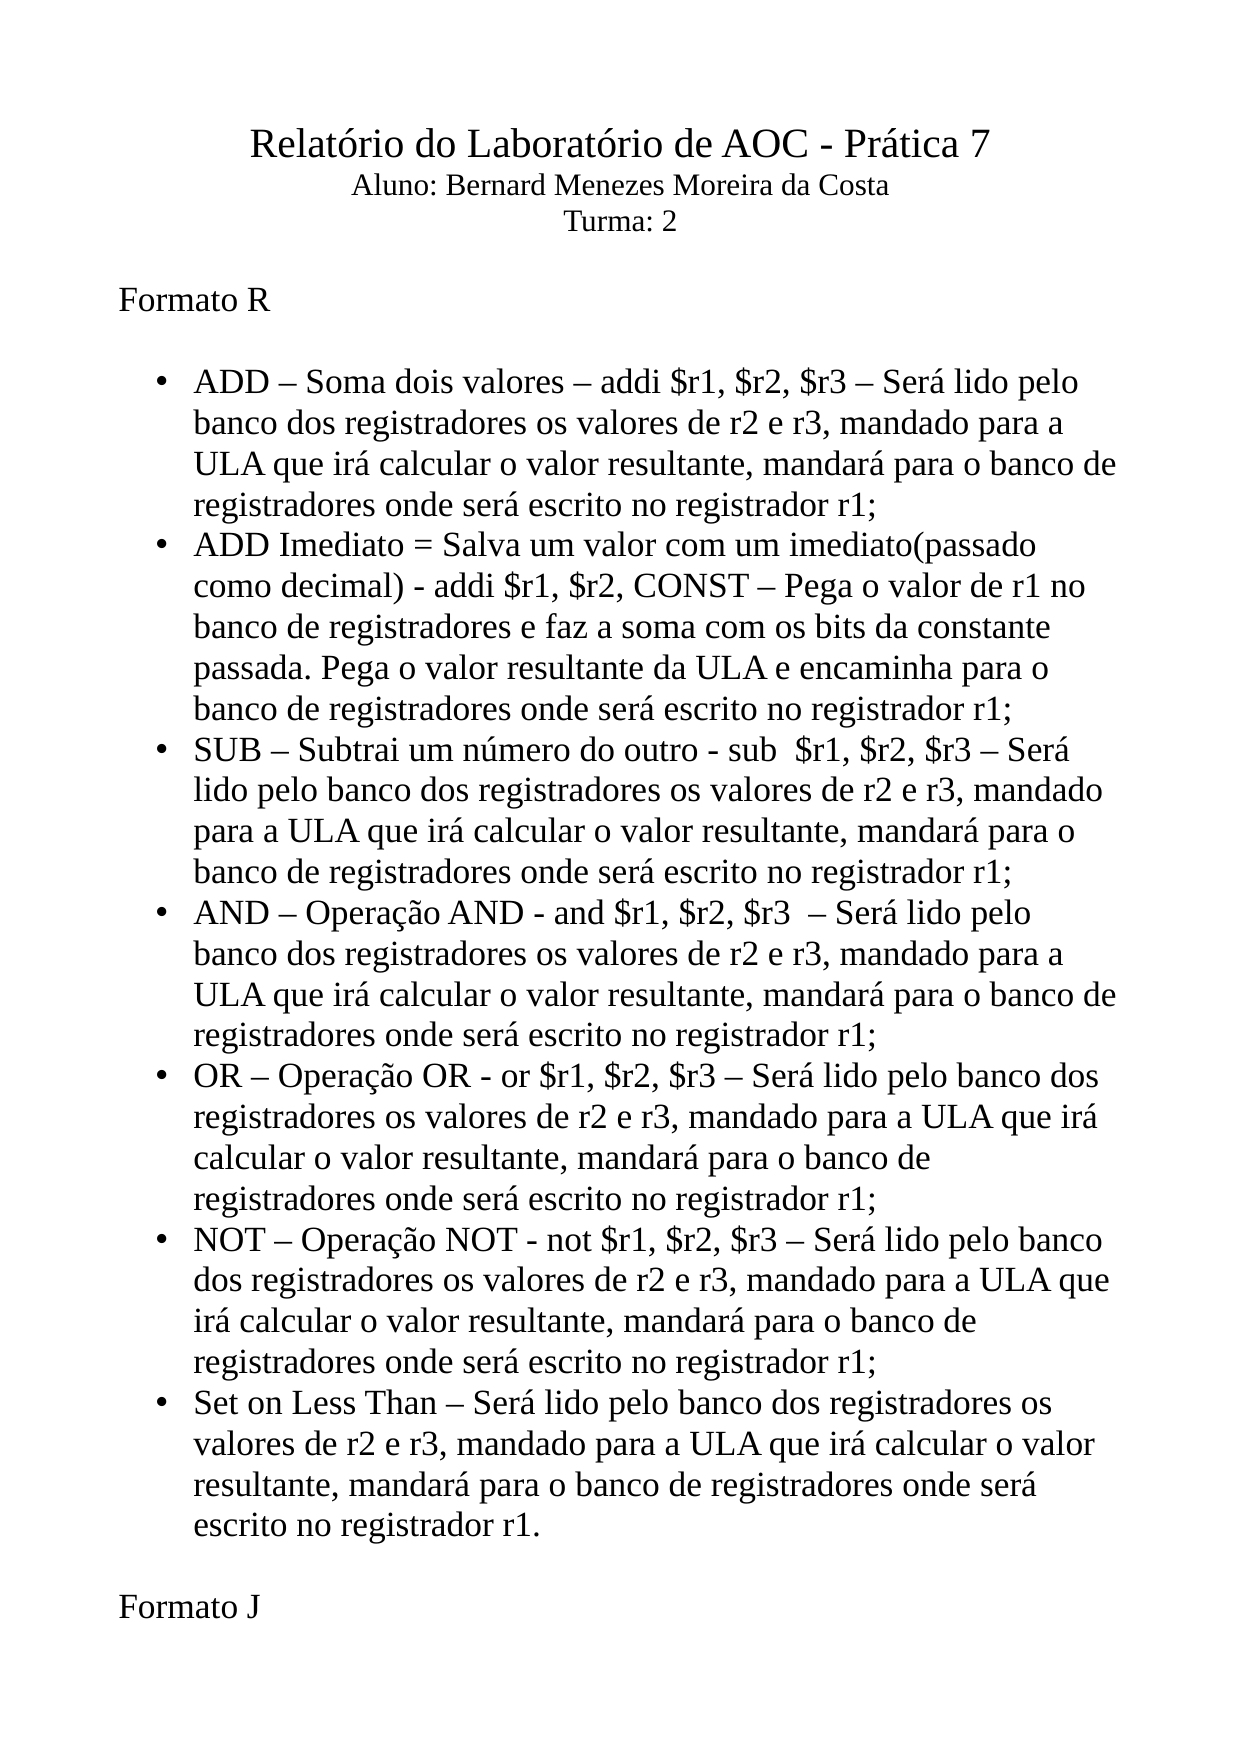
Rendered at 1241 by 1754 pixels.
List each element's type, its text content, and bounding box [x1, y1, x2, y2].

list AND – Operação AND - and $r1, $r2, $r3 – Será lido pelo banco dos registradores os valores de r2 e r3, mandado para a ULA que irá calcular o valor resultante, mandará para o banco de registradores onde será escrito no registrador r1; [156, 891, 1122, 1054]
list SUB – Subtrai um número do outro - sub $r1, $r2, $r3 – Será lido pelo banco dos registradores os valores de r2 e r3, mandado para a ULA que irá calcular o valor resultante, mandará para o banco de registradores onde será escrito no registrador r1; [156, 728, 1122, 891]
list NOT – Operação NOT - not $r1, $r2, $r3 – Será lido pelo banco dos registradores os valores de r2 e r3, mandado para a ULA que irá calcular o valor resultante, mandará para o banco de registradores onde será escrito no registrador r1; [156, 1218, 1122, 1381]
text Turma: 2 [118, 202, 1122, 238]
list ADD Imediato = Salva um valor com um imediato(passado como decimal) - addi $r1, $r2, CONST – Pega o valor de r1 no banco de registradores e faz a soma com os bits da constante passada. Pega o valor resultante da ULA e encaminha para o banco de registradores onde será escrito no registrador r1; [156, 524, 1122, 728]
text Formato J [118, 1585, 1122, 1626]
list ADD – Soma dois valores – addi $r1, $r2, $r3 – Será lido pelo banco dos registradores os valores de r2 e r3, mandado para a ULA que irá calcular o valor resultante, mandará para o banco de registradores onde será escrito no registrador r1; [156, 360, 1122, 524]
text Formato R [118, 279, 1122, 319]
list OR – Operação OR - or $r1, $r2, $r3 – Será lido pelo banco dos registradores os valores de r2 e r3, mandado para a ULA que irá calcular o valor resultante, mandará para o banco de registradores onde será escrito no registrador r1; [156, 1054, 1122, 1218]
list Set on Less Than – Será lido pelo banco dos registradores os valores de r2 e r3, mandado para a ULA que irá calcular o valor resultante, mandará para o banco de registradores onde será escrito no registrador r1. [156, 1381, 1122, 1544]
text Relatório do Laboratório de AOC - Prática 7 [118, 118, 1122, 166]
text Aluno: Bernard Menezes Moreira da Costa [118, 166, 1122, 202]
